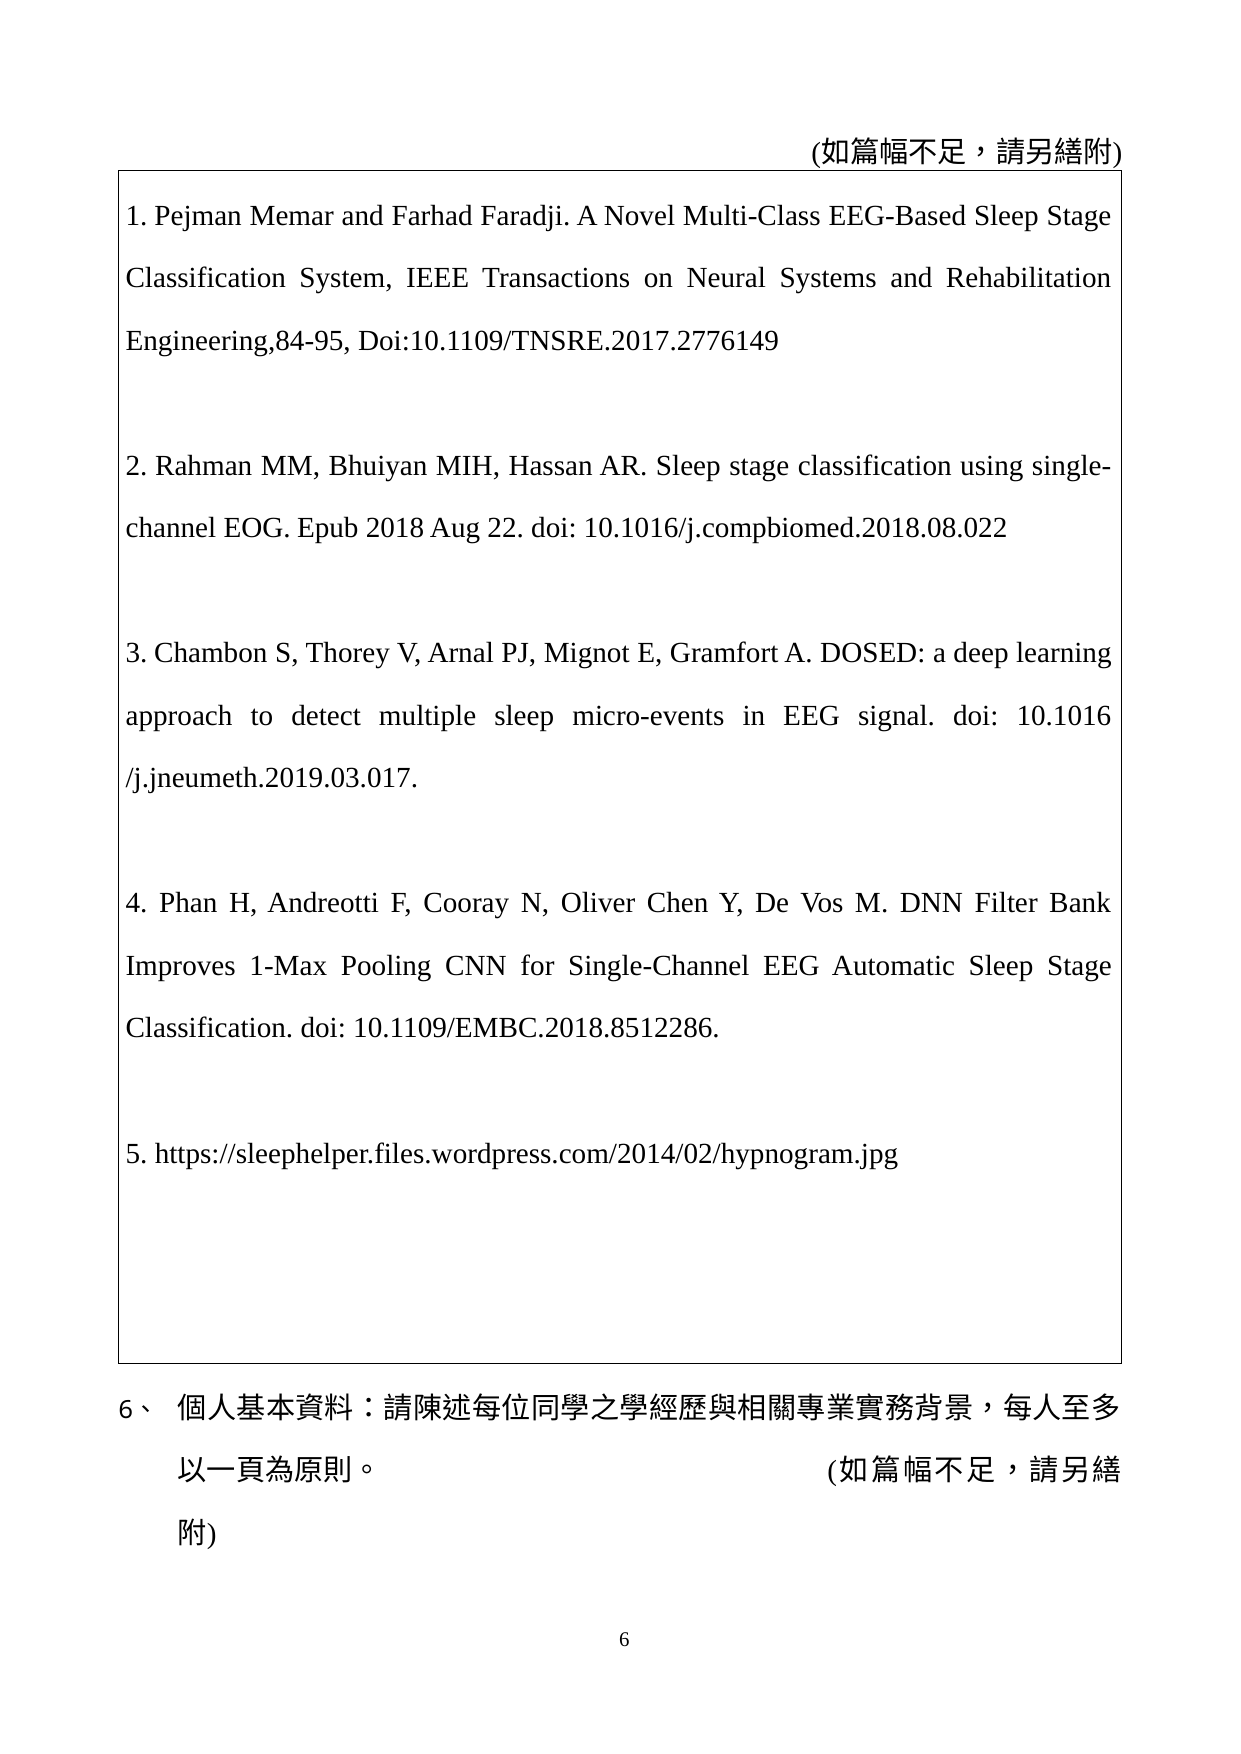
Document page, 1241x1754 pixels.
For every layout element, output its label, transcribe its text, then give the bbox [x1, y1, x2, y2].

text 3. Chambon S, Thorey V, Arnal PJ, Mignot E, Gramfort A. DOSED: a deep learning approach to detect multiple sleep micro-events in EEG signal. doi: 10.1016 /j.jneumeth.2019.03.017. [119, 608, 1121, 798]
text (如篇幅不足，請另繕附) [118, 108, 1122, 170]
text 2. Rahman MM, Bhuiyan MIH, Hassan AR. Sleep stage classification using single-channel EOG. Epub 2018 Aug 22. doi: 10.1016/j.compbiomed.2018.08.022 [119, 420, 1121, 548]
text 5. https://sleephelper.files.wordpress.com/2014/02/hypnogram.jpg [119, 1108, 1121, 1173]
list 個人基本資料：請陳述每位同學之學經歷與相關專業實務背景，每人至多以一頁為原則。 (如篇幅不足，請另繕附) [118, 1364, 1122, 1551]
text 4. Phan H, Andreotti F, Cooray N, Oliver Chen Y, De Vos M. DNN Filter Bank Improves 1-Max Pooling CNN for Single-Channel EEG Automatic Sleep Stage Classification. doi: 10.1109/EMBC.2018.8512286. [119, 858, 1121, 1048]
text 1. Pejman Memar and Farhad Faradji. A Novel Multi-Class EEG-Based Sleep Stage Classification System, IEEE Transactions on Neural Systems and Rehabilitation Engineering,84-95, Doi:10.1109/TNSRE.2017.2776149 [119, 171, 1121, 361]
